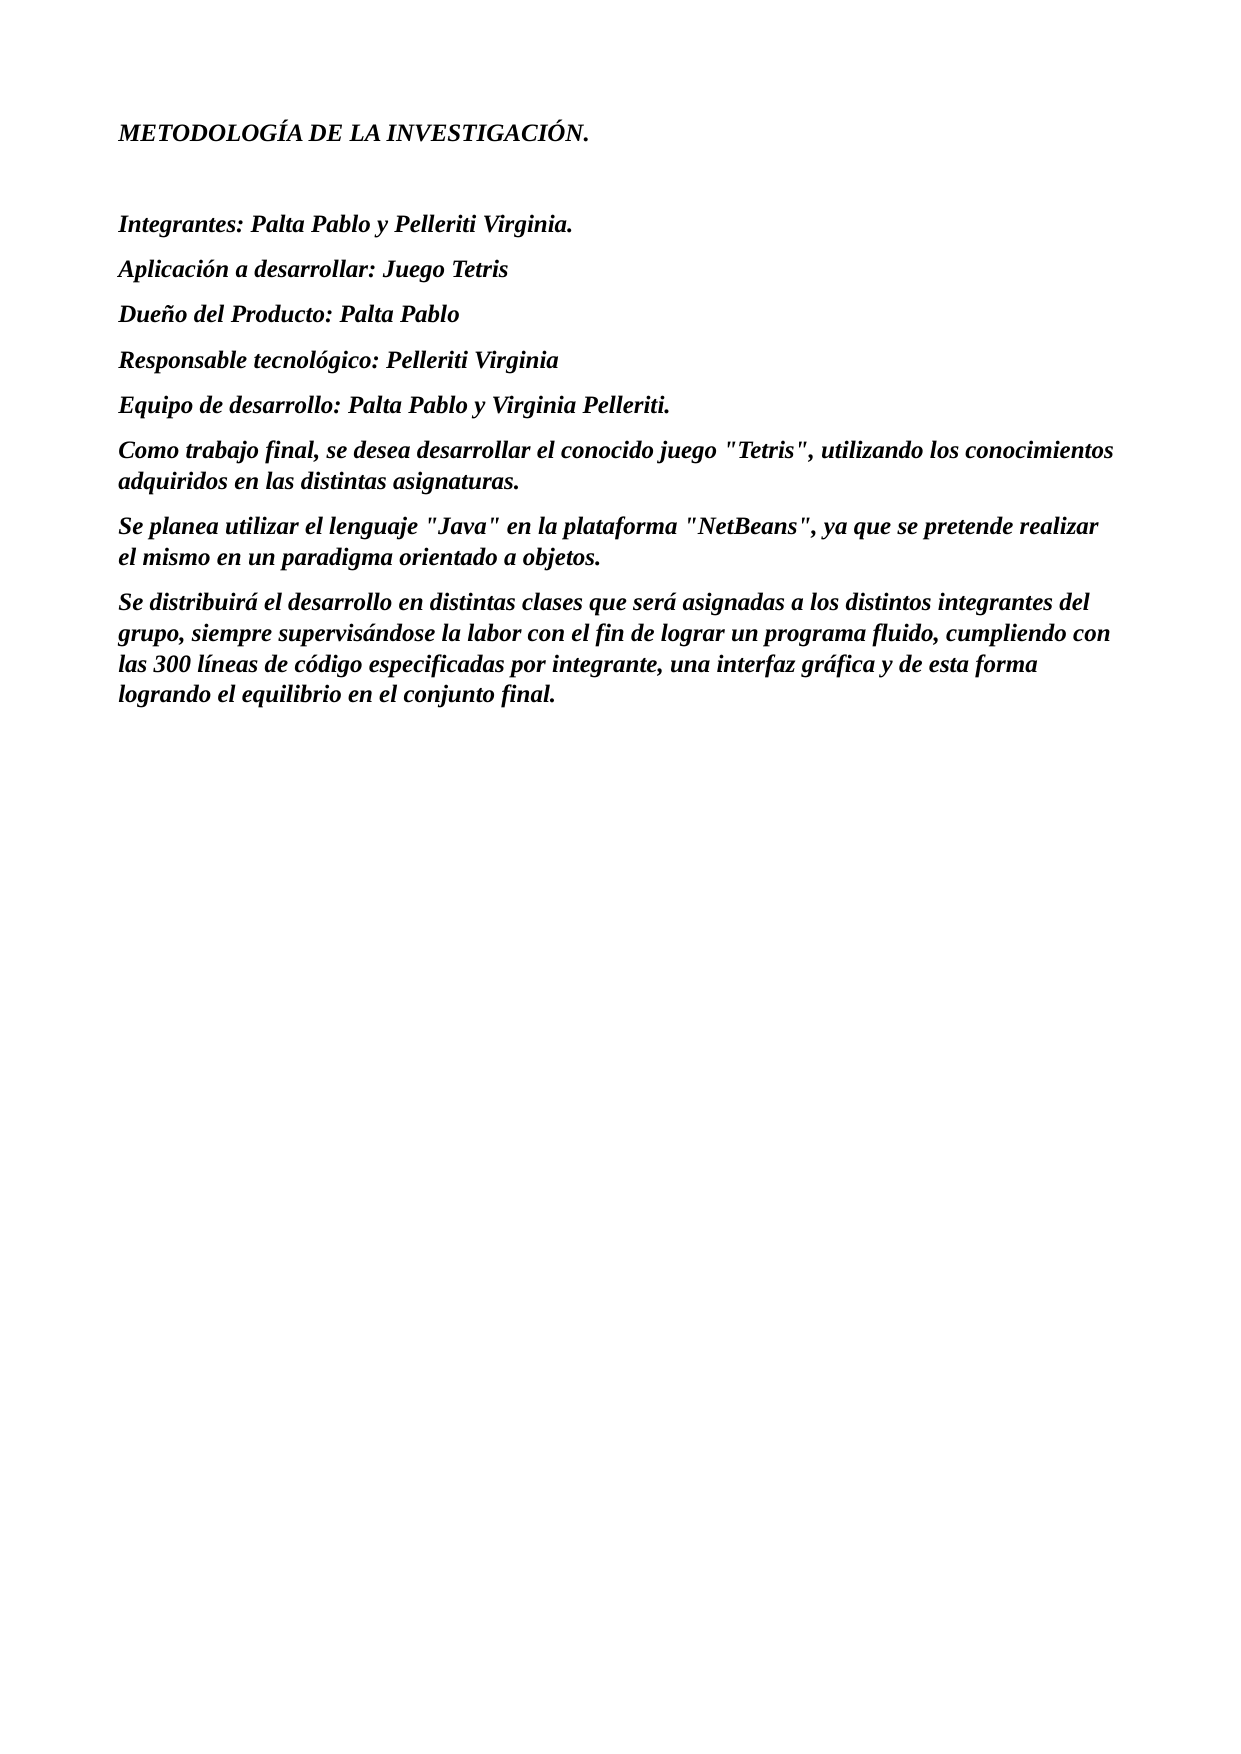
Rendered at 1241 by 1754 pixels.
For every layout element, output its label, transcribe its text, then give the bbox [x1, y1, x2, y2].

text Como trabajo final, se desea desarrollar el conocido juego "Tetris", utilizando los conocimientos adquiridos en las distintas asignaturas. [118, 435, 1122, 495]
text Se distribuirá el desarrollo en distintas clases que será asignadas a los distintos integrantes del grupo, siempre supervisándose la labor con el fin de lograr un programa fluido, cumpliendo con las 300 líneas de código especificadas por integrante, una interfaz gráfica y de esta forma logrando el equilibrio en el conjunto final. [118, 587, 1122, 708]
text Equipo de desarrollo: Palta Pablo y Virginia Pelleriti. [118, 390, 1122, 419]
text Aplicación a desarrollar: Juego Tetris [118, 254, 1122, 283]
text Se planea utilizar el lenguaje "Java" en la plataforma "NetBeans", ya que se pretende realizar el mismo en un paradigma orientado a objetos. [118, 511, 1122, 571]
text METODOLOGÍA DE LA INVESTIGACIÓN. [118, 118, 1122, 147]
text Responsable tecnológico: Pelleriti Virginia [118, 345, 1122, 373]
text Dueño del Producto: Palta Pablo [118, 299, 1122, 328]
text Integrantes: Palta Pablo y Pelleriti Virginia. [118, 209, 1122, 237]
